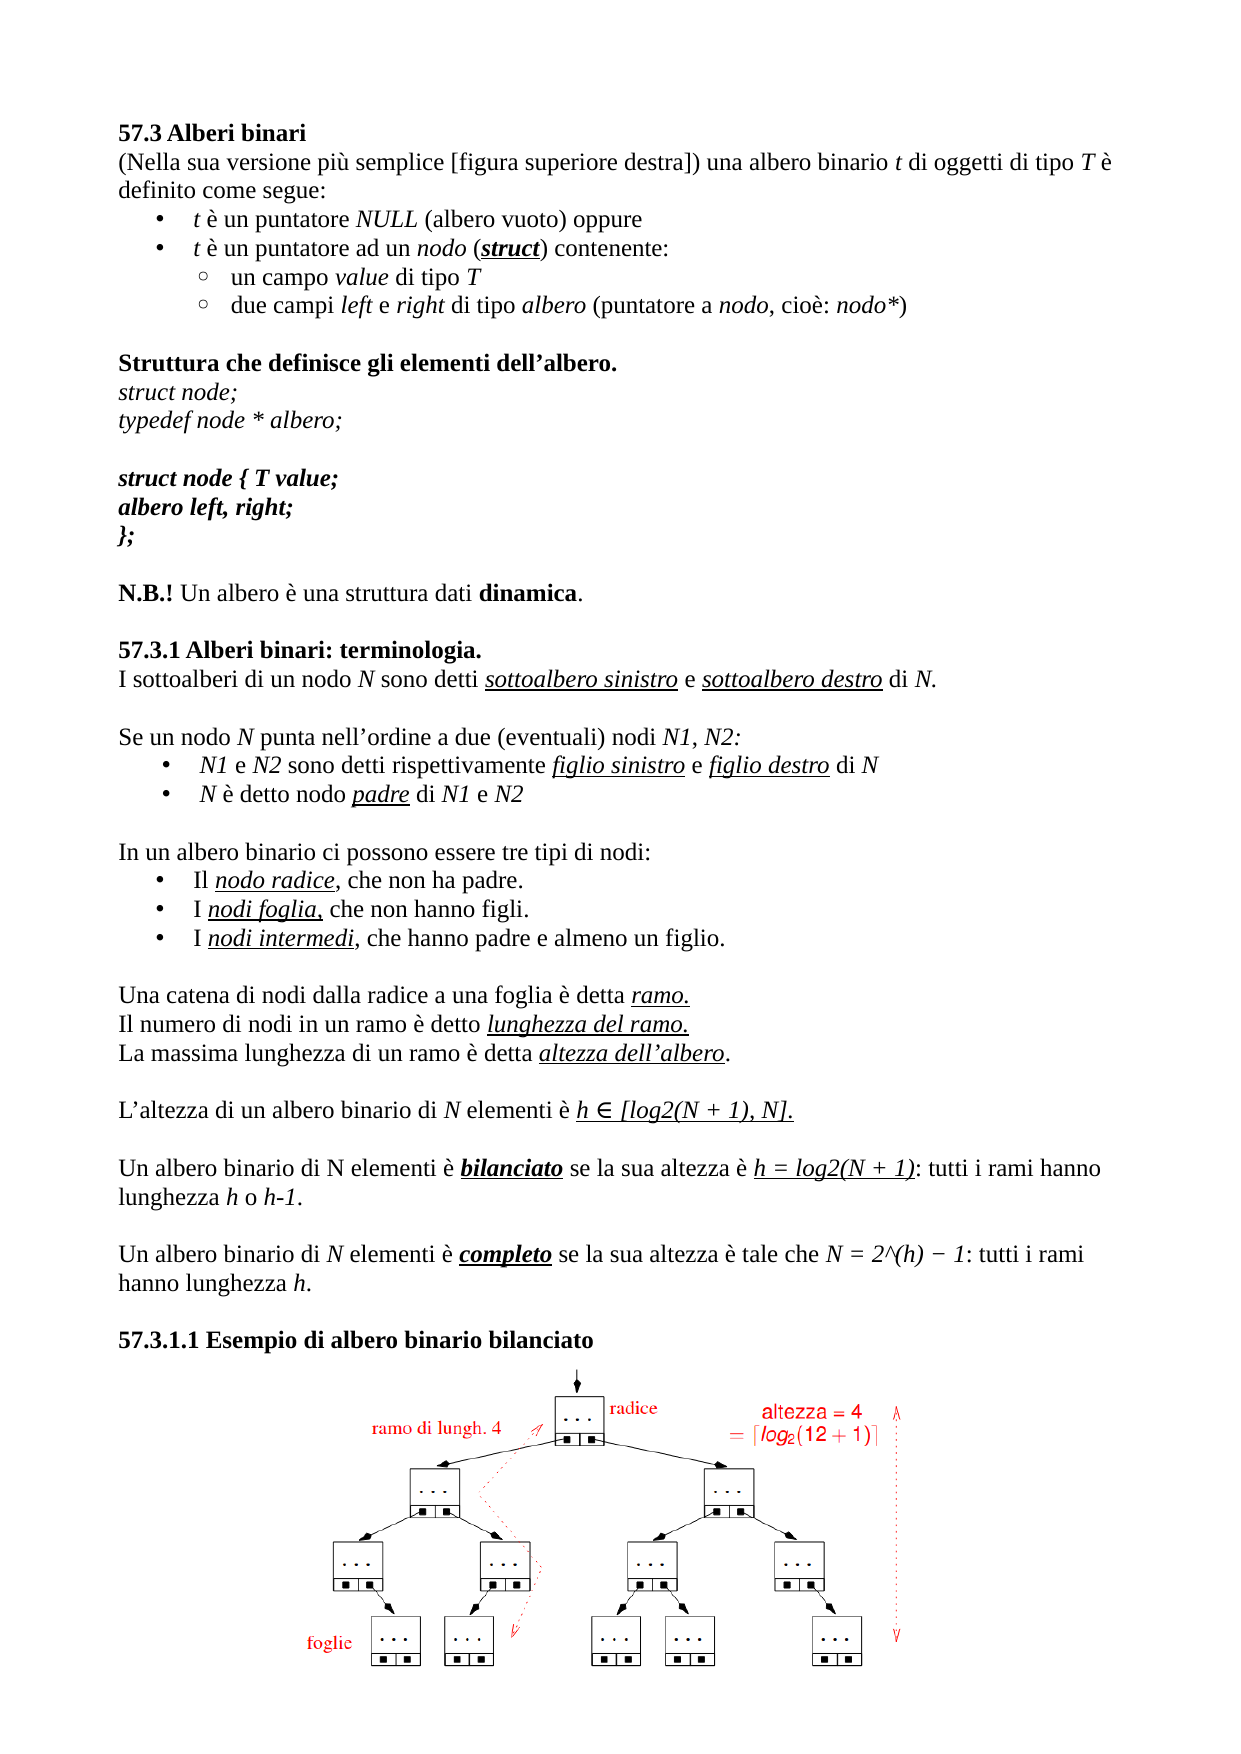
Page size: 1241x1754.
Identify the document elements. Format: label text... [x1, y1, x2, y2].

text La massima lunghezza di un ramo è detta altezza dell’albero. [118, 1038, 1122, 1067]
list Il nodo radice, che non ha padre. [156, 866, 1122, 894]
list un campo value di tipo T [193, 262, 1122, 291]
text Il numero di nodi in un ramo è detto lunghezza del ramo. [118, 1009, 1122, 1038]
picture [293, 1360, 908, 1674]
text 57.3 Alberi binari [118, 118, 1122, 147]
text 57.3.1 Alberi binari: terminologia. [118, 636, 1122, 664]
text Un albero binario di N elementi è completo se la sua altezza è tale che N = 2^(h) − 1: tutti i rami hanno lunghezza h. [118, 1239, 1122, 1297]
text N.B.! Un albero è una struttura dati dinamica. [118, 578, 1122, 607]
list N è detto nodo padre di N1 e N2 [162, 779, 1122, 808]
text L’altezza di un albero binario di N elementi è h ∈ [log2(N + 1), N]. [118, 1096, 1122, 1124]
list I nodi intermedi, che hanno padre e almeno un figlio. [156, 923, 1122, 952]
text Un albero binario di N elementi è bilanciato se la sua altezza è h = log2(N + 1): tutti i rami hanno lunghezza h o h-1. [118, 1153, 1122, 1211]
text struct node { T value; [118, 463, 1122, 492]
text In un albero binario ci possono essere tre tipi di nodi: [118, 837, 1122, 866]
text struct node; [118, 377, 1122, 406]
text Struttura che definisce gli elementi dell’albero. [118, 348, 1122, 377]
text Se un nodo N punta nell’ordine a due (eventuali) nodi N1, N2: [118, 722, 1122, 751]
list I nodi foglia, che non hanno figli. [156, 894, 1122, 923]
list N1 e N2 sono detti rispettivamente figlio sinistro e figlio destro di N [162, 751, 1122, 779]
text I sottoalberi di un nodo N sono detti sottoalbero sinistro e sottoalbero destro di N. [118, 664, 1122, 693]
text }; [118, 521, 1122, 549]
text albero left, right; [118, 492, 1122, 521]
text typedef node * albero; [118, 406, 1122, 434]
text 57.3.1.1 Esempio di albero binario bilanciato [118, 1326, 1122, 1354]
text (Nella sua versione più semplice [figura superiore destra]) una albero binario t di oggetti di tipo T è definito come segue: [118, 147, 1122, 204]
list t è un puntatore ad un nodo (struct) contenente: [156, 233, 1122, 262]
list t è un puntatore NULL (albero vuoto) oppure [156, 204, 1122, 233]
text Una catena di nodi dalla radice a una foglia è detta ramo. [118, 981, 1122, 1009]
list due campi left e right di tipo albero (puntatore a nodo, cioè: nodo*) [193, 291, 1122, 319]
